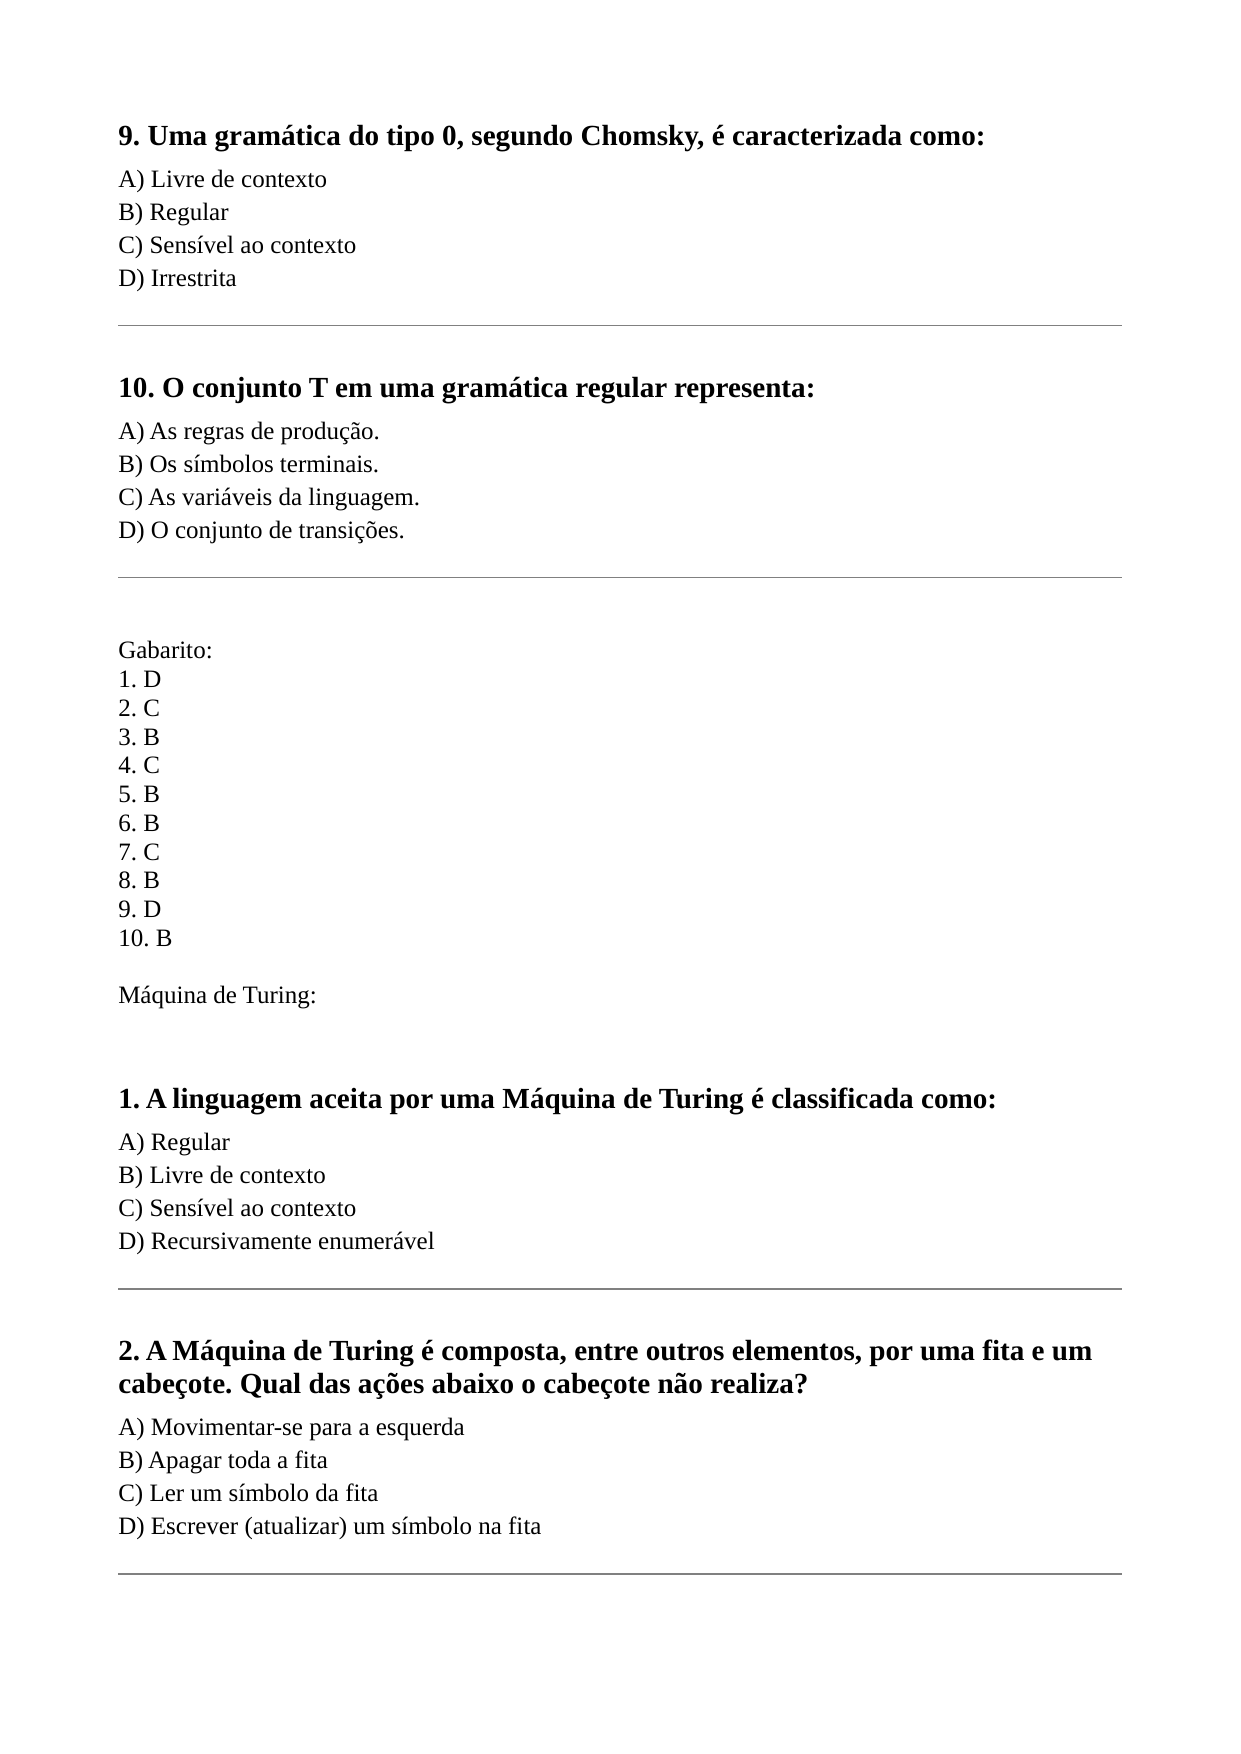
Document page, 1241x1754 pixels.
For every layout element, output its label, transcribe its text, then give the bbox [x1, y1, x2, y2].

text 2. C [118, 693, 1122, 722]
text 5. B [118, 779, 1122, 808]
text 4. C [118, 750, 1122, 779]
text 10. B [118, 923, 1122, 952]
subtitle 9. Uma gramática do tipo 0, segundo Chomsky, é caracterizada como: [118, 118, 1122, 152]
text 8. B [118, 865, 1122, 894]
text A) Livre de contexto B) Regular C) Sensível ao contexto D) Irrestrita [118, 164, 1122, 292]
subtitle 1. A linguagem aceita por uma Máquina de Turing é classificada como: [118, 1081, 1122, 1115]
text 6. B [118, 808, 1122, 837]
text 7. C [118, 837, 1122, 865]
text A) Movimentar-se para a esquerda B) Apagar toda a fita C) Ler um símbolo da fita D) Escrever (atualizar) um símbolo na fita [118, 1412, 1122, 1540]
text Gabarito: [118, 635, 1122, 664]
text 3. B [118, 722, 1122, 750]
text A) As regras de produção. B) Os símbolos terminais. C) As variáveis da linguagem. D) O conjunto de transições. [118, 416, 1122, 543]
text A) Regular B) Livre de contexto C) Sensível ao contexto D) Recursivamente enumerável [118, 1127, 1122, 1255]
subtitle 10. O conjunto T em uma gramática regular representa: [118, 370, 1122, 403]
text Máquina de Turing: [118, 980, 1122, 1009]
text 9. D [118, 894, 1122, 923]
text 1. D [118, 664, 1122, 693]
subtitle 2. A Máquina de Turing é composta, entre outros elementos, por uma fita e um cabeçote. Qual das ações abaixo o cabeçote não realiza? [118, 1333, 1122, 1400]
